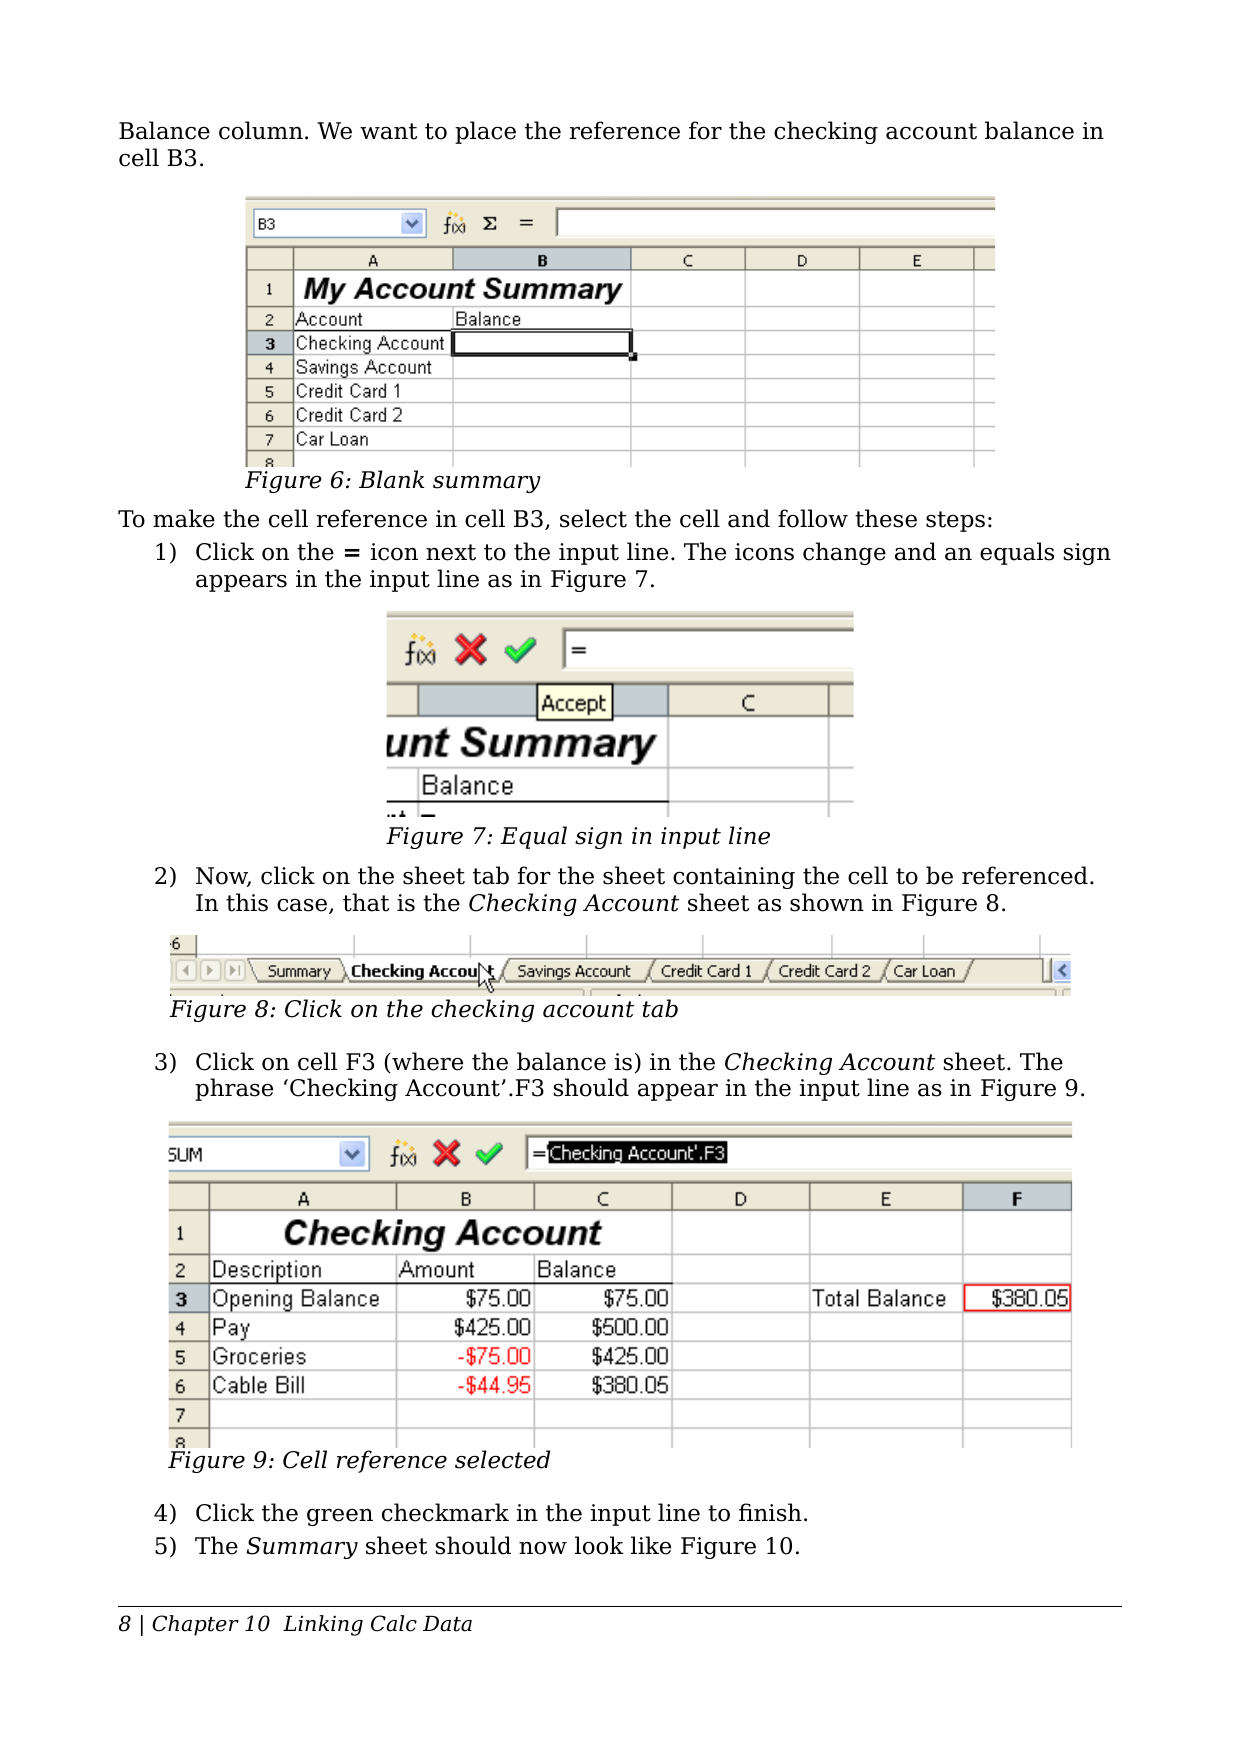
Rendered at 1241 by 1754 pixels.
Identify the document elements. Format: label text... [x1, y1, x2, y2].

text Balance column. We want to place the reference for the checking account balance in cell B3. [118, 118, 1122, 171]
list Click on the = icon next to the input line. The icons change and an equals sign appears in the input line as in Figure 7. [177, 539, 1122, 593]
text Figure 6: Blank summary [245, 467, 995, 494]
picture [245, 196, 996, 467]
text Figure 7: Equal sign in input line [387, 823, 854, 850]
picture [170, 935, 1071, 996]
list Now, click on the sheet tab for the sheet containing the cell to be referenced. In this case, that is the Checking Account sheet as shown in Figure 8. [177, 863, 1122, 917]
list Click on cell F3 (where the balance is) in the Checking Account sheet. The phrase ‘Checking Account’.F3 should appear in the input line as in Figure 9. [177, 1049, 1122, 1102]
list To make the cell reference in cell B3, select the cell and follow these steps: [118, 506, 1122, 533]
text Figure 9: Cell reference selected [168, 1448, 1072, 1474]
picture [386, 611, 854, 817]
text Figure 8: Click on the checking account tab [170, 996, 1071, 1022]
list Click the green checkmark in the input line to finish. [177, 1501, 1122, 1527]
list The Summary sheet should now look like Figure 10. [177, 1533, 1122, 1560]
picture [168, 1121, 1073, 1448]
